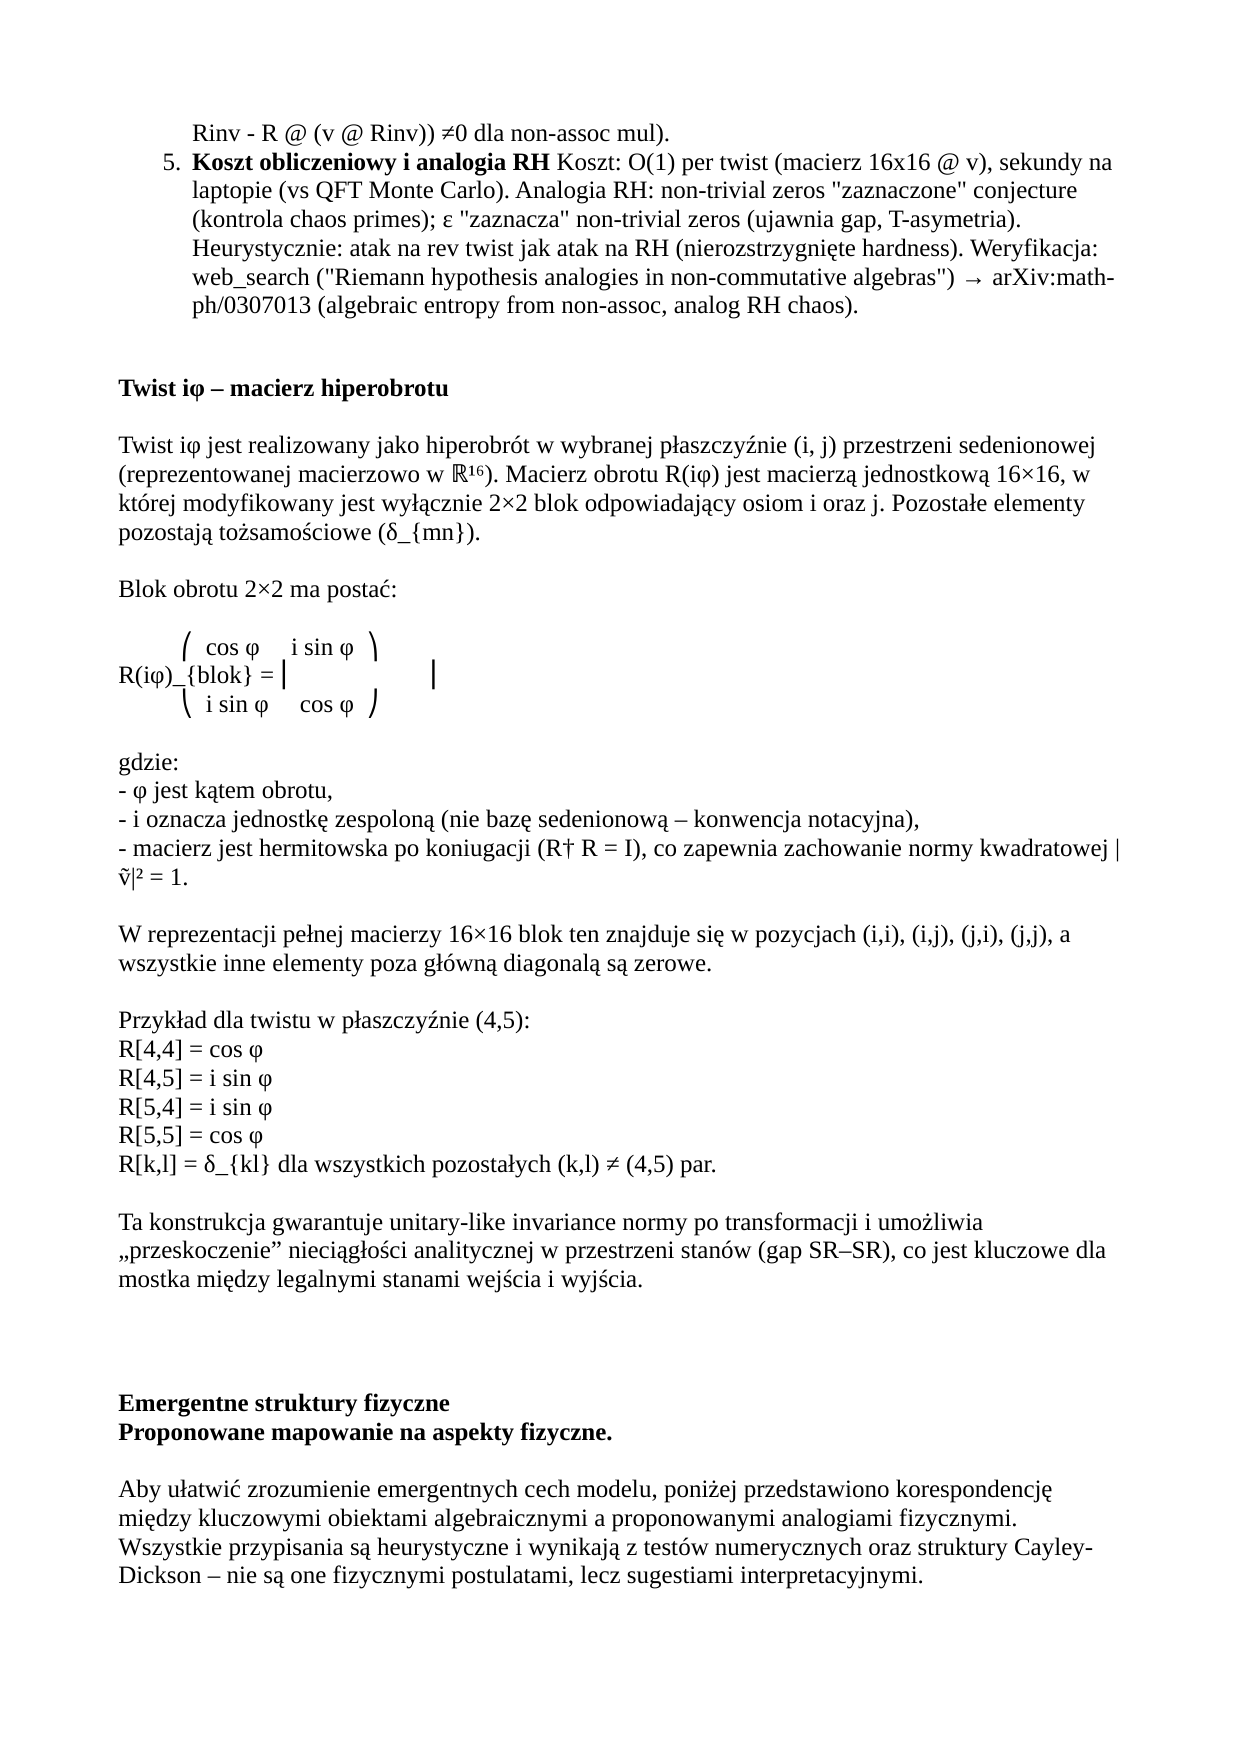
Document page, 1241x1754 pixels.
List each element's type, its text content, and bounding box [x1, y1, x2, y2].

text Proponowane mapowanie na aspekty fizyczne. [118, 1417, 1122, 1446]
text Twist iφ – macierz hiperobrotu Twist iφ jest realizowany jako hiperobrót w wybranej płaszczyźnie (i, j) przestrzeni sedenionowej (reprezentowanej macierzowo w ℝ¹⁶). Macierz obrotu R(iφ) jest macierzą jednostkową 16×16, w której modyfikowany jest wyłącznie 2×2 blok odpowiadający osiom i oraz j. Pozostałe elementy pozostają tożsamościowe (δ_{mn}). Blok obrotu 2×2 ma postać: ⎛ cos φ i sin φ ⎞ R(iφ)_{blok} = ⎜ ⎟ ⎝ i sin φ cos φ ⎠ gdzie: - φ jest kątem obrotu, - i oznacza jednostkę zespoloną (nie bazę sedenionową – konwencja notacyjna), - macierz jest hermitowska po koniugacji (R† R = I), co zapewnia zachowanie normy kwadratowej |ṽ|² = 1. W reprezentacji pełnej macierzy 16×16 blok ten znajduje się w pozycjach (i,i), (i,j), (j,i), (j,j), a wszystkie inne elementy poza główną diagonalą są zerowe. Przykład dla twistu w płaszczyźnie (4,5): R[4,4] = cos φ R[4,5] = i sin φ R[5,4] = i sin φ R[5,5] = cos φ R[k,l] = δ_{kl} dla wszystkich pozostałych (k,l) ≠ (4,5) par. Ta konstrukcja gwarantuje unitary-like invariance normy po transformacji i umożliwia „przeskoczenie” nieciągłości analitycznej w przestrzeni stanów (gap SR–SR), co jest kluczowe dla mostka między legalnymi stanami wejścia i wyjścia. [118, 373, 1122, 1293]
list Koszt obliczeniowy i analogia RH Koszt: O(1) per twist (macierz 16x16 @ v), sekundy na laptopie (vs QFT Monte Carlo). Analogia RH: non-trivial zeros "zaznaczone" conjecture (kontrola chaos primes); ε "zaznacza" non-trivial zeros (ujawnia gap, T-asymetria). Heurystycznie: atak na rev twist jak atak na RH (nierozstrzygnięte hardness). Weryfikacja: web_search ("Riemann hypothesis analogies in non-commutative algebras") → arXiv:math-ph/0307013 (algebraic entropy from non-assoc, analog RH chaos). [162, 147, 1122, 319]
text Aby ułatwić zrozumienie emergentnych cech modelu, poniżej przedstawiono korespondencję między kluczowymi obiektami algebraicznymi a proponowanymi analogiami fizycznymi. Wszystkie przypisania są heurystyczne i wynikają z testów numerycznych oraz struktury Cayley-Dickson – nie są one fizycznymi postulatami, lecz sugestiami interpretacyjnymi. [118, 1474, 1122, 1589]
list Rinv - R @ (v @ Rinv)) ≠0 dla non-assoc mul). [162, 118, 1122, 147]
text Emergentne struktury fizyczne [118, 1388, 1122, 1417]
